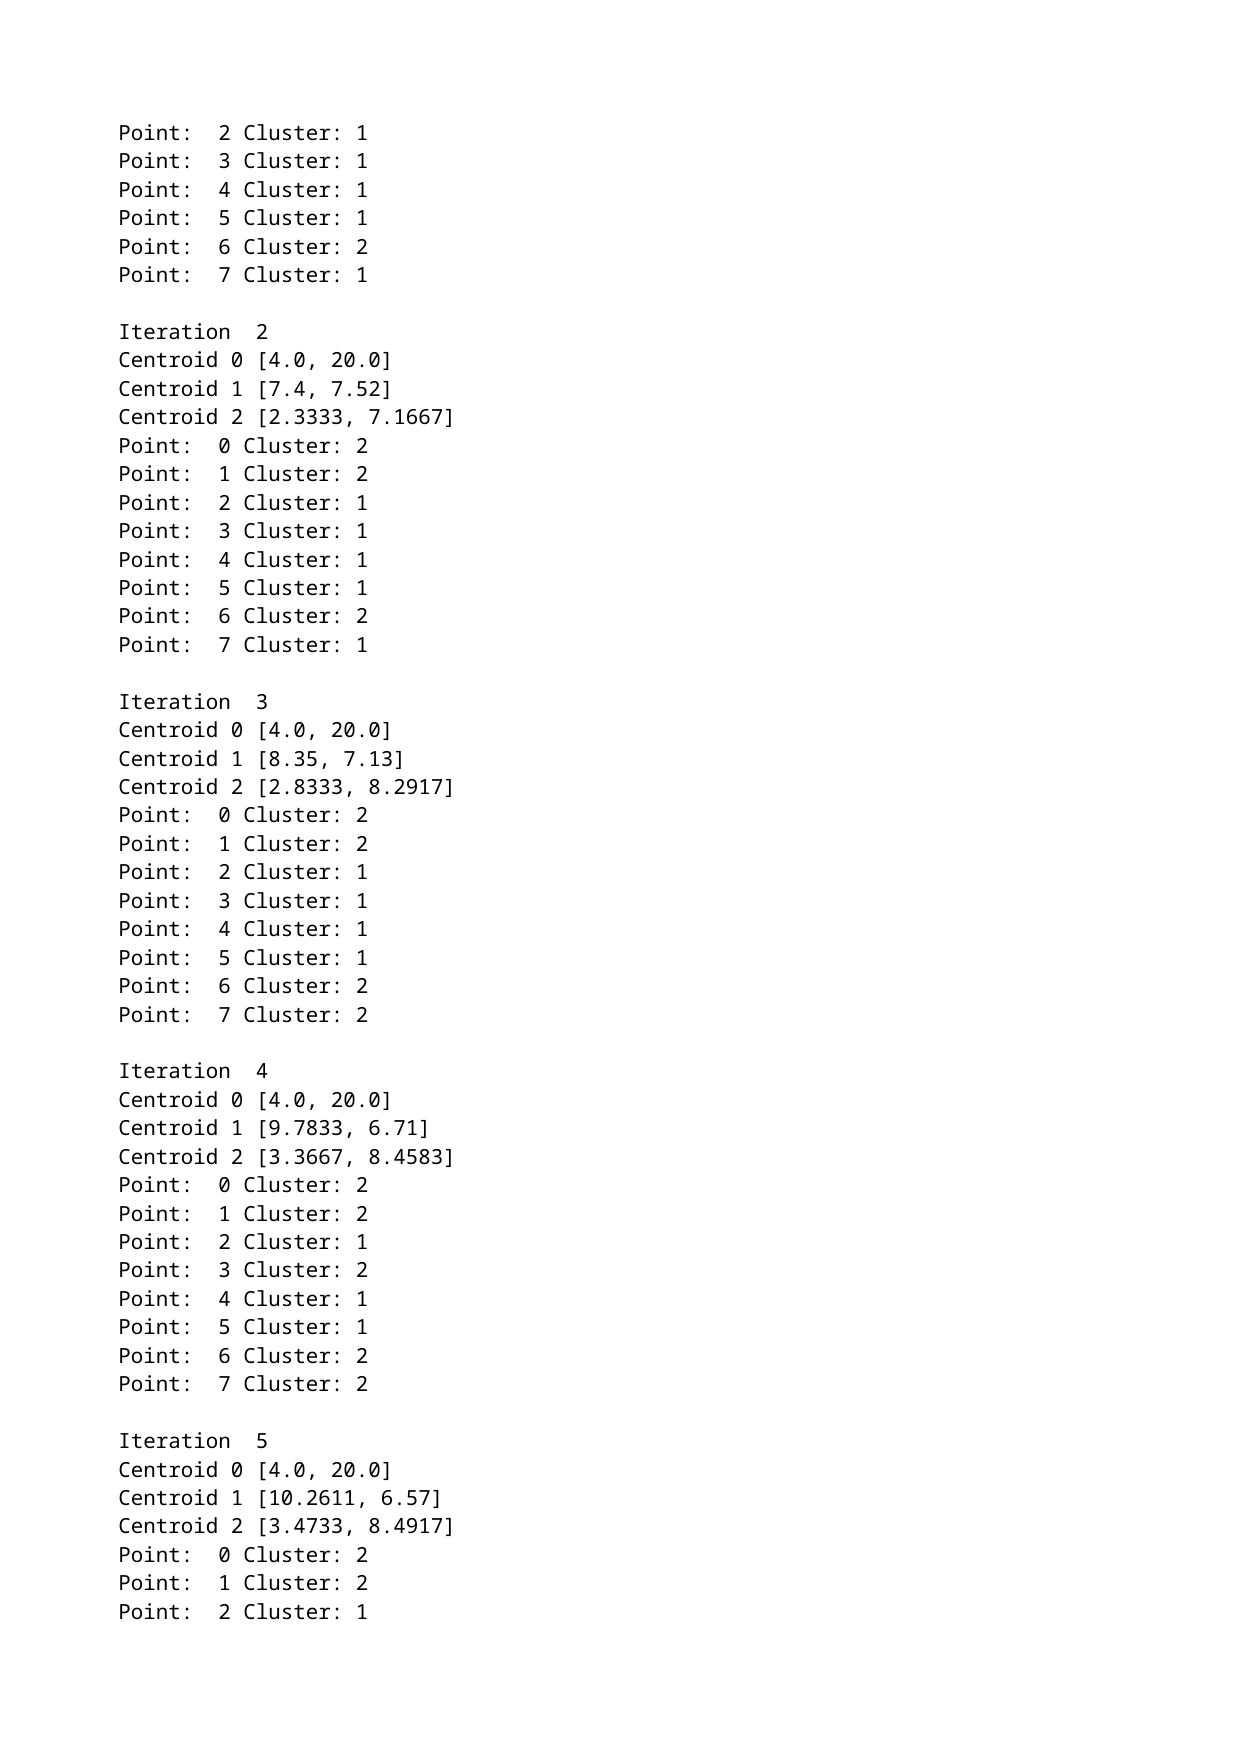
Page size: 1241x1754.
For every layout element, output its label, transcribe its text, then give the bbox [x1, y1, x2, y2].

text Point: 0 Cluster: 2 [118, 1170, 1122, 1199]
text Point: 3 Cluster: 1 [118, 516, 1122, 545]
text Centroid 0 [4.0, 20.0] [118, 1085, 1122, 1113]
text Iteration 3 [118, 687, 1122, 715]
text Point: 1 Cluster: 2 [118, 459, 1122, 488]
text Point: 1 Cluster: 2 [118, 1568, 1122, 1597]
text Point: 0 Cluster: 2 [118, 801, 1122, 829]
text Point: 3 Cluster: 2 [118, 1256, 1122, 1284]
text Point: 1 Cluster: 2 [118, 1199, 1122, 1227]
text Point: 4 Cluster: 1 [118, 175, 1122, 203]
text Centroid 2 [2.8333, 8.2917] [118, 772, 1122, 801]
text Centroid 1 [8.35, 7.13] [118, 744, 1122, 772]
text Iteration 2 [118, 317, 1122, 346]
text Point: 4 Cluster: 1 [118, 545, 1122, 573]
text Point: 3 Cluster: 1 [118, 886, 1122, 914]
text Point: 6 Cluster: 2 [118, 971, 1122, 1000]
text Centroid 0 [4.0, 20.0] [118, 346, 1122, 374]
text Point: 5 Cluster: 1 [118, 203, 1122, 232]
text Point: 0 Cluster: 2 [118, 1540, 1122, 1568]
text Centroid 1 [9.7833, 6.71] [118, 1113, 1122, 1142]
text Point: 0 Cluster: 2 [118, 431, 1122, 459]
text Point: 5 Cluster: 1 [118, 943, 1122, 971]
text Centroid 2 [3.4733, 8.4917] [118, 1512, 1122, 1540]
text Point: 2 Cluster: 1 [118, 1597, 1122, 1625]
text Point: 7 Cluster: 2 [118, 1369, 1122, 1398]
text Point: 6 Cluster: 2 [118, 602, 1122, 630]
text Centroid 1 [7.4, 7.52] [118, 374, 1122, 402]
text Point: 1 Cluster: 2 [118, 829, 1122, 857]
text Point: 2 Cluster: 1 [118, 118, 1122, 147]
text Point: 7 Cluster: 1 [118, 630, 1122, 658]
text Point: 4 Cluster: 1 [118, 1284, 1122, 1312]
text Iteration 5 [118, 1426, 1122, 1455]
text Point: 6 Cluster: 2 [118, 232, 1122, 260]
text Centroid 0 [4.0, 20.0] [118, 715, 1122, 744]
text Point: 2 Cluster: 1 [118, 857, 1122, 886]
text Point: 5 Cluster: 1 [118, 573, 1122, 602]
text Centroid 2 [2.3333, 7.1667] [118, 402, 1122, 431]
text Point: 2 Cluster: 1 [118, 488, 1122, 516]
text Point: 7 Cluster: 2 [118, 1000, 1122, 1028]
text Point: 4 Cluster: 1 [118, 914, 1122, 943]
text Point: 3 Cluster: 1 [118, 147, 1122, 175]
text Point: 7 Cluster: 1 [118, 260, 1122, 289]
text Point: 5 Cluster: 1 [118, 1312, 1122, 1341]
text Point: 2 Cluster: 1 [118, 1227, 1122, 1256]
text Centroid 2 [3.3667, 8.4583] [118, 1142, 1122, 1170]
text Iteration 4 [118, 1057, 1122, 1085]
text Centroid 0 [4.0, 20.0] [118, 1455, 1122, 1483]
text Centroid 1 [10.2611, 6.57] [118, 1483, 1122, 1512]
text Point: 6 Cluster: 2 [118, 1341, 1122, 1369]
